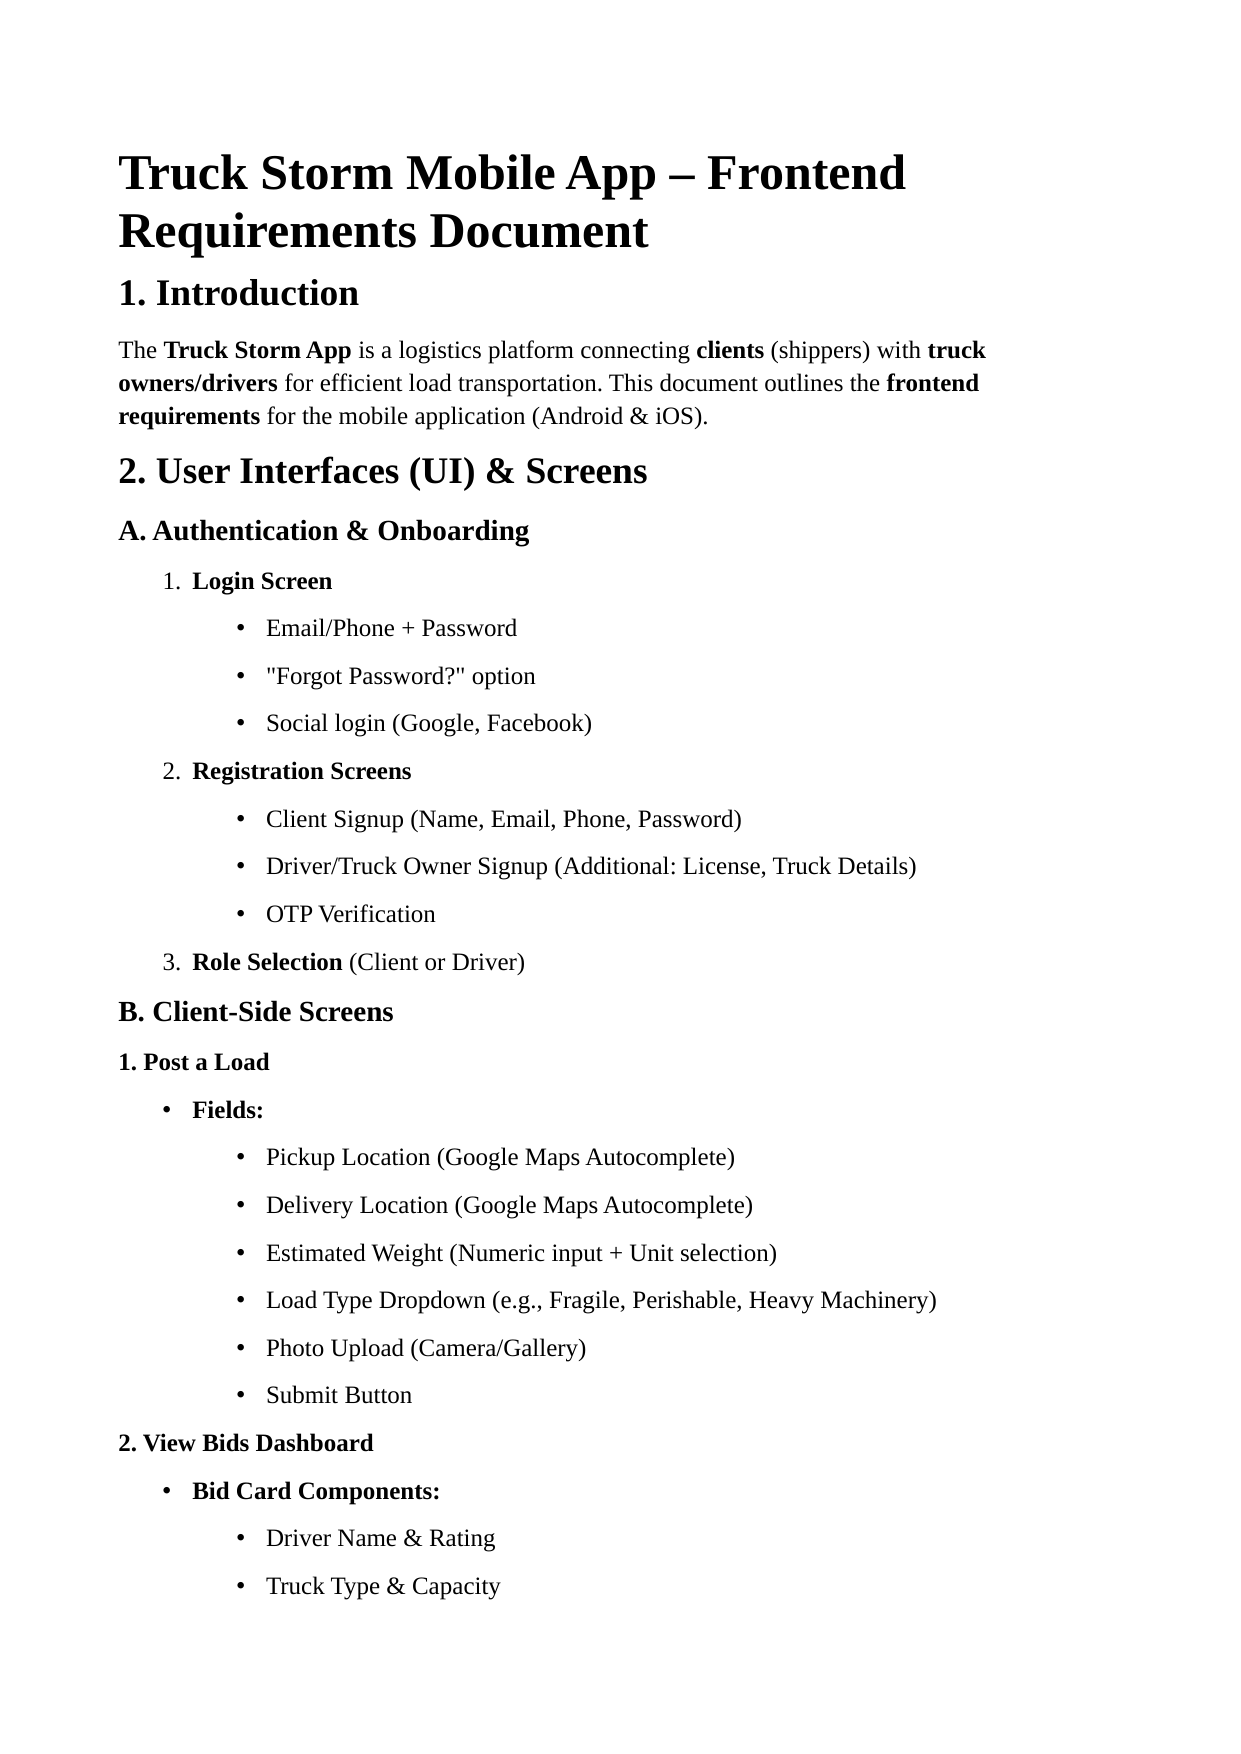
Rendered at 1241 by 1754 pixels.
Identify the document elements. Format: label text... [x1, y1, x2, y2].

subtitle B. Client-Side Screens [118, 994, 1122, 1028]
list Social login (Google, Facebook) [236, 708, 1122, 737]
list Client Signup (Name, Email, Phone, Password) [236, 804, 1122, 832]
subtitle 1. Post a Load [118, 1047, 1122, 1076]
list Role Selection (Client or Driver) [162, 947, 1122, 975]
list Fields: [162, 1095, 1122, 1124]
list Photo Upload (Camera/Gallery) [236, 1333, 1122, 1362]
list Bid Card Components: [162, 1476, 1122, 1504]
subtitle 2. User Interfaces (UI) & Screens [118, 448, 1122, 492]
list Login Screen [162, 566, 1122, 594]
text The Truck Storm App is a logistics platform connecting clients (shippers) with truck owners/drivers for efficient load transportation. This document outlines the frontend requirements for the mobile application (Android & iOS). [118, 335, 1122, 429]
list Load Type Dropdown (e.g., Fragile, Perishable, Heavy Machinery) [236, 1285, 1122, 1314]
list "Forgot Password?" option [236, 661, 1122, 690]
list Submit Button [236, 1381, 1122, 1409]
list Delivery Location (Google Maps Autocomplete) [236, 1190, 1122, 1219]
list OTP Verification [236, 899, 1122, 928]
subtitle A. Authentication & Onboarding [118, 513, 1122, 546]
list Registration Screens [162, 756, 1122, 785]
list Truck Type & Capacity [236, 1571, 1122, 1600]
list Email/Phone + Password [236, 613, 1122, 642]
list Driver Name & Rating [236, 1523, 1122, 1552]
list Driver/Truck Owner Signup (Additional: License, Truck Details) [236, 851, 1122, 880]
list Pickup Location (Google Maps Autocomplete) [236, 1142, 1122, 1171]
subtitle 1. Introduction [118, 271, 1122, 314]
subtitle Truck Storm Mobile App – Frontend Requirements Document [118, 143, 1122, 258]
subtitle 2. View Bids Dashboard [118, 1428, 1122, 1457]
list Estimated Weight (Numeric input + Unit selection) [236, 1238, 1122, 1266]
